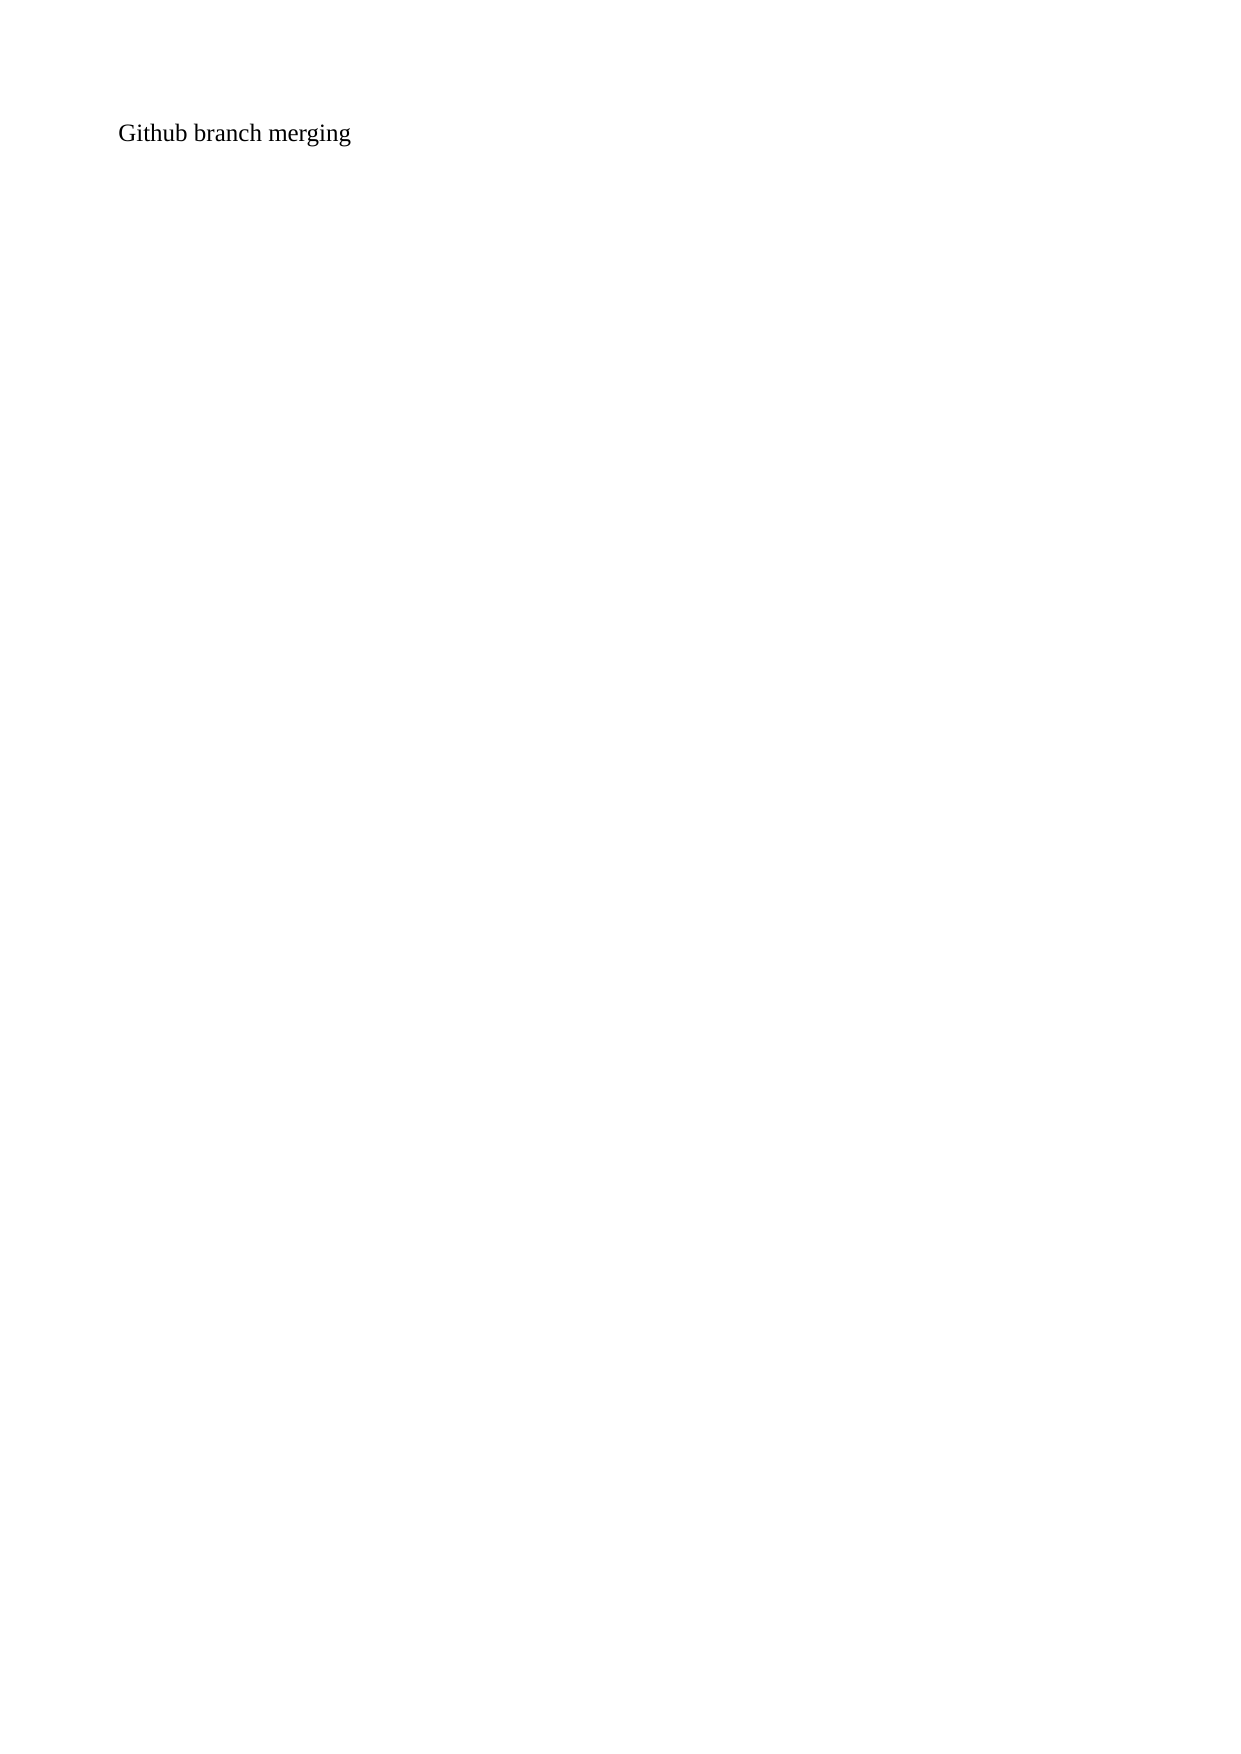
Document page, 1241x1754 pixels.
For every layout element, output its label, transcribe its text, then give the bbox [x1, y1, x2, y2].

text Github branch merging [118, 118, 1122, 147]
